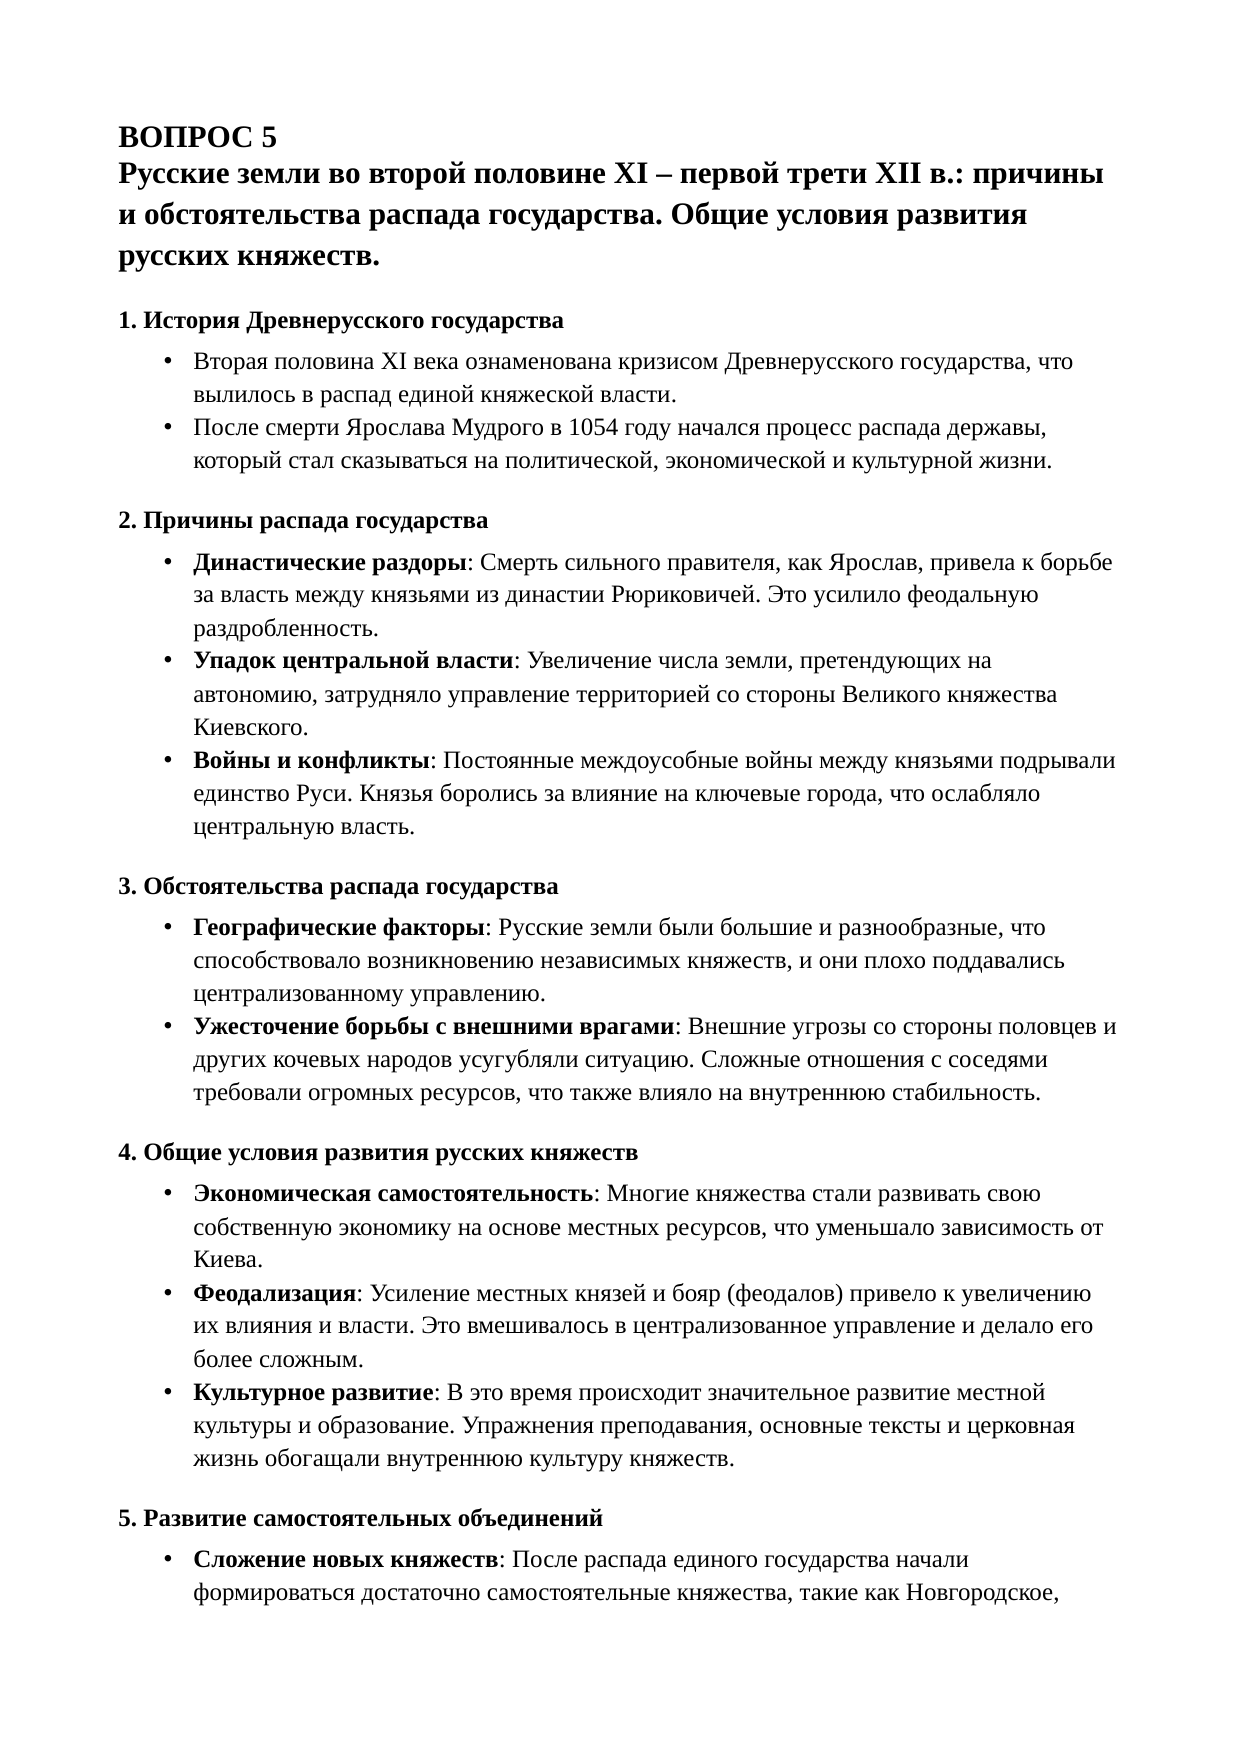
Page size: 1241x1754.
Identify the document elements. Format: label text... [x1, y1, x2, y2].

list Династические раздоры: Смерть сильного правителя, как Ярослав, привела к борьбе за власть между князьями из династии Рюриковичей. Это усилило феодальную раздробленность. [164, 547, 1122, 641]
subtitle 2. Причины распада государства [118, 505, 1122, 534]
list Феодализация: Усиление местных князей и бояр (феодалов) привело к увеличению их влияния и власти. Это вмешивалось в централизованное управление и делало его более сложным. [164, 1278, 1122, 1372]
list Сложение новых княжеств: После распада единого государства начали формироваться достаточно самостоятельные княжества, такие как Новгородское, [164, 1544, 1122, 1606]
list После смерти Ярослава Мудрого в 1054 году начался процесс распада державы, который стал сказываться на политической, экономической и культурной жизни. [164, 412, 1122, 474]
subtitle 4. Общие условия развития русских княжеств [118, 1137, 1122, 1166]
subtitle 1. История Древнерусского государства [118, 305, 1122, 334]
list Упадок центральной власти: Увеличение числа земли, претендующих на автономию, затрудняло управление территорией со стороны Великого княжества Киевского. [164, 646, 1122, 740]
list Культурное развитие: В это время происходит значительное развитие местной культуры и образование. Упражнения преподавания, основные тексты и церковная жизнь обогащали внутреннюю культуру княжеств. [164, 1377, 1122, 1471]
list Войны и конфликты: Постоянные междоусобные войны между князьями подрывали единство Руси. Князья боролись за влияние на ключевые города, что ослабляло центральную власть. [164, 745, 1122, 839]
list Географические факторы: Русские земли были большие и разнообразные, что способствовало возникновению независимых княжеств, и они плохо поддавались централизованному управлению. [164, 912, 1122, 1007]
text ВОПРОС 5 [118, 118, 1122, 154]
subtitle 3. Обстоятельства распада государства [118, 871, 1122, 899]
list Вторая половина XI века ознаменована кризисом Древнерусского государства, что вылилось в распад единой княжеской власти. [164, 346, 1122, 408]
text Русские земли во второй половине XI – первой трети XII в.: причины и обстоятельства распада государства. Общие условия развития русских княжеств. [118, 154, 1122, 272]
subtitle 5. Развитие самостоятельных объединений [118, 1503, 1122, 1532]
list Экономическая самостоятельность: Многие княжества стали развивать свою собственную экономику на основе местных ресурсов, что уменьшало зависимость от Киева. [164, 1178, 1122, 1273]
list Ужесточение борьбы с внешними врагами: Внешние угрозы со стороны половцев и других кочевых народов усугубляли ситуацию. Сложные отношения с соседями требовали огромных ресурсов, что также влияло на внутреннюю стабильность. [164, 1011, 1122, 1106]
